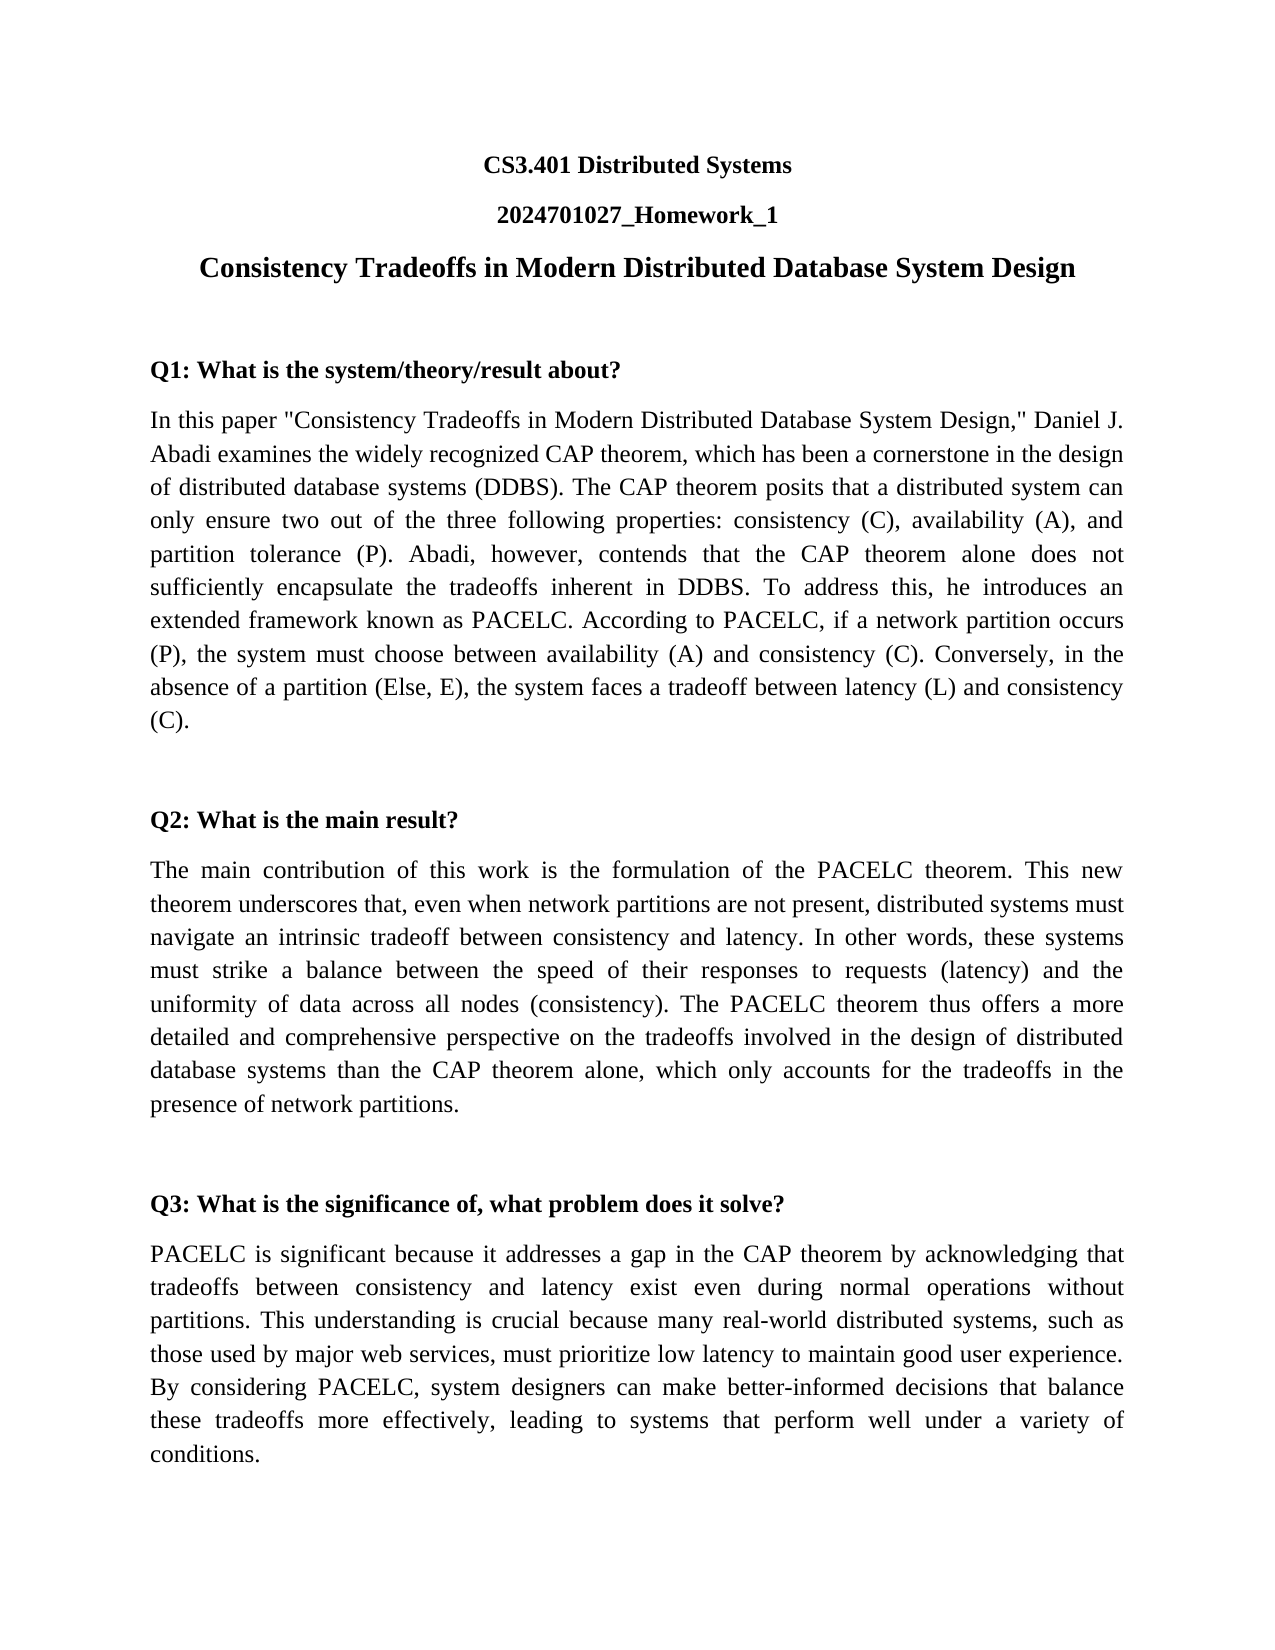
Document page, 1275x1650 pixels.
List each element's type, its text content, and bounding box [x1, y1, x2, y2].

text 2024701027_Homework_1 [150, 200, 1125, 229]
text Consistency Tradeoffs in Modern Distributed Database System Design [150, 250, 1125, 283]
text In this paper "Consistency Tradeoffs in Modern Distributed Database System Design," Daniel J. Abadi examines the widely recognized CAP theorem, which has been a cornerstone in the design of distributed database systems (DDBS). The CAP theorem posits that a distributed system can only ensure two out of the three following properties: consistency (C), availability (A), and partition tolerance (P). Abadi, however, contends that the CAP theorem alone does not sufficiently encapsulate the tradeoffs inherent in DDBS. To address this, he introduces an extended framework known as PACELC. According to PACELC, if a network partition occurs (P), the system must choose between availability (A) and consistency (C). Conversely, in the absence of a partition (Else, E), the system faces a tradeoff between latency (L) and consistency (C). [150, 406, 1125, 734]
text The main contribution of this work is the formulation of the PACELC theorem. This new theorem underscores that, even when network partitions are not present, distributed systems must navigate an intrinsic tradeoff between consistency and latency. In other words, these systems must strike a balance between the speed of their responses to requests (latency) and the uniformity of data across all nodes (consistency). The PACELC theorem thus offers a more detailed and comprehensive perspective on the tradeoffs involved in the design of distributed database systems than the CAP theorem alone, which only accounts for the tradeoffs in the presence of network partitions. [150, 856, 1125, 1118]
text Q3: What is the significance of, what problem does it solve? [150, 1189, 1125, 1218]
text Q1: What is the system/theory/result about? [150, 356, 1125, 384]
text PACELC is significant because it addresses a gap in the CAP theorem by acknowledging that tradeoffs between consistency and latency exist even during normal operations without partitions. This understanding is crucial because many real-world distributed systems, such as those used by major web services, must prioritize low latency to maintain good user experience. By considering PACELC, system designers can make better-informed decisions that balance these tradeoffs more effectively, leading to systems that perform well under a variety of conditions. [150, 1239, 1125, 1468]
text CS3.401 Distributed Systems [150, 150, 1125, 179]
text Q2: What is the main result? [150, 806, 1125, 834]
